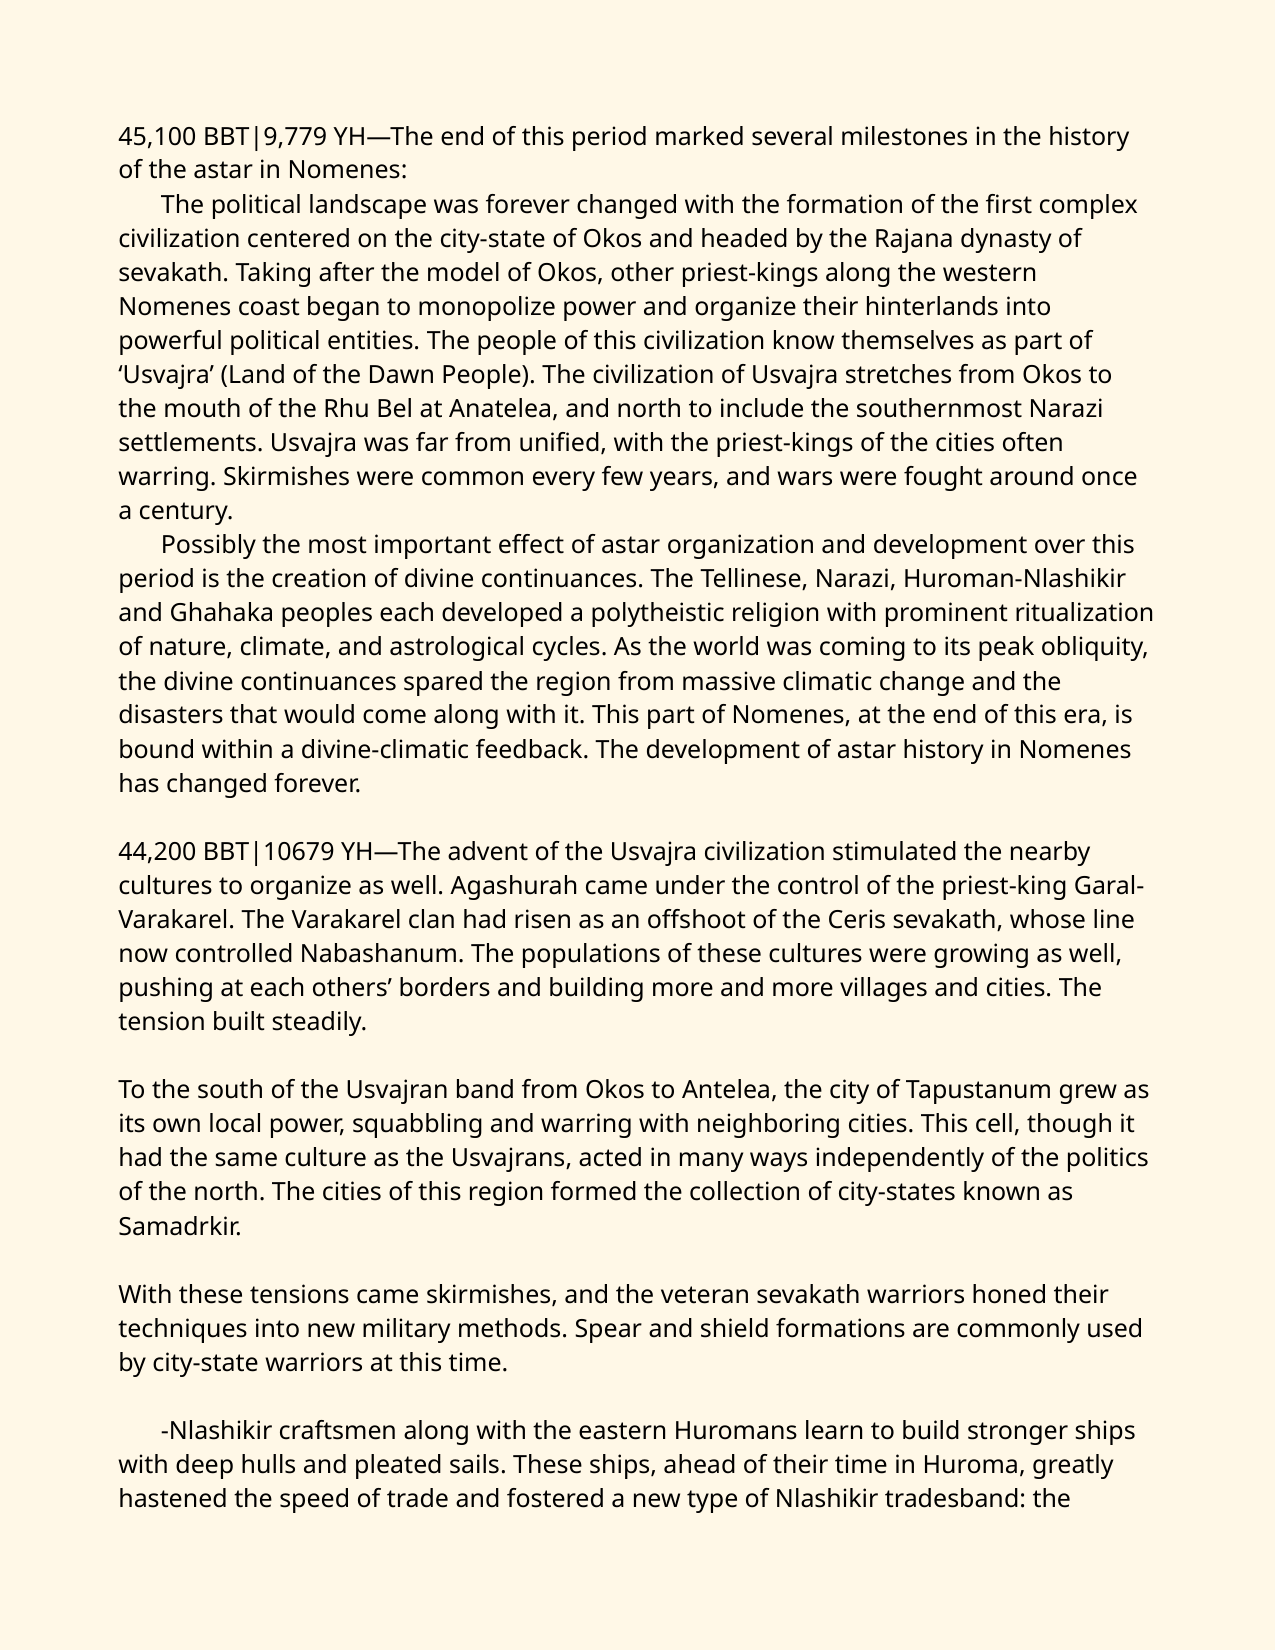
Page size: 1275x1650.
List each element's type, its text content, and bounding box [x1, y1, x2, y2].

text 44,200 BBT|10679 YH—The advent of the Usvajra civilization stimulated the nearby cultures to organize as well. Agashurah came under the control of the priest-king Garal-Varakarel. The Varakarel clan had risen as an offshoot of the Ceris sevakath, whose line now controlled Nabashanum. The populations of these cultures were growing as well, pushing at each others’ borders and building more and more villages and cities. The tension built steadily. [118, 833, 1157, 1038]
text To the south of the Usvajran band from Okos to Antelea, the city of Tapustanum grew as its own local power, squabbling and warring with neighboring cities. This cell, though it had the same culture as the Usvajrans, acted in many ways independently of the politics of the north. The cities of this region formed the collection of city-states known as Samadrkir. [118, 1072, 1157, 1242]
text With these tensions came skirmishes, and the veteran sevakath warriors honed their techniques into new military methods. Spear and shield formations are commonly used by city-state warriors at this time. [118, 1276, 1157, 1378]
text -Nlashikir craftsmen along with the eastern Huromans learn to build stronger ships with deep hulls and pleated sails. These ships, ahead of their time in Huroma, greatly hastened the speed of trade and fostered a new type of Nlashikir tradesband: the [118, 1412, 1157, 1515]
text Possibly the most important effect of astar organization and development over this period is the creation of divine continuances. The Tellinese, Narazi, Huroman-Nlashikir and Ghahaka peoples each developed a polytheistic religion with prominent ritualization of nature, climate, and astrological cycles. As the world was coming to its peak obliquity, the divine continuances spared the region from massive climatic change and the disasters that would come along with it. This part of Nomenes, at the end of this era, is bound within a divine-climatic feedback. The development of astar history in Nomenes has changed forever. [118, 527, 1157, 799]
text The political landscape was forever changed with the formation of the first complex civilization centered on the city-state of Okos and headed by the Rajana dynasty of sevakath. Taking after the model of Okos, other priest-kings along the western Nomenes coast began to monopolize power and organize their hinterlands into powerful political entities. The people of this civilization know themselves as part of ‘Usvajra’ (Land of the Dawn People). The civilization of Usvajra stretches from Okos to the mouth of the Rhu Bel at Anatelea, and north to include the southernmost Narazi settlements. Usvajra was far from unified, with the priest-kings of the cities often warring. Skirmishes were common every few years, and wars were fought around once a century. [118, 186, 1157, 527]
text 45,100 BBT|9,779 YH—The end of this period marked several milestones in the history of the astar in Nomenes: [118, 118, 1157, 186]
